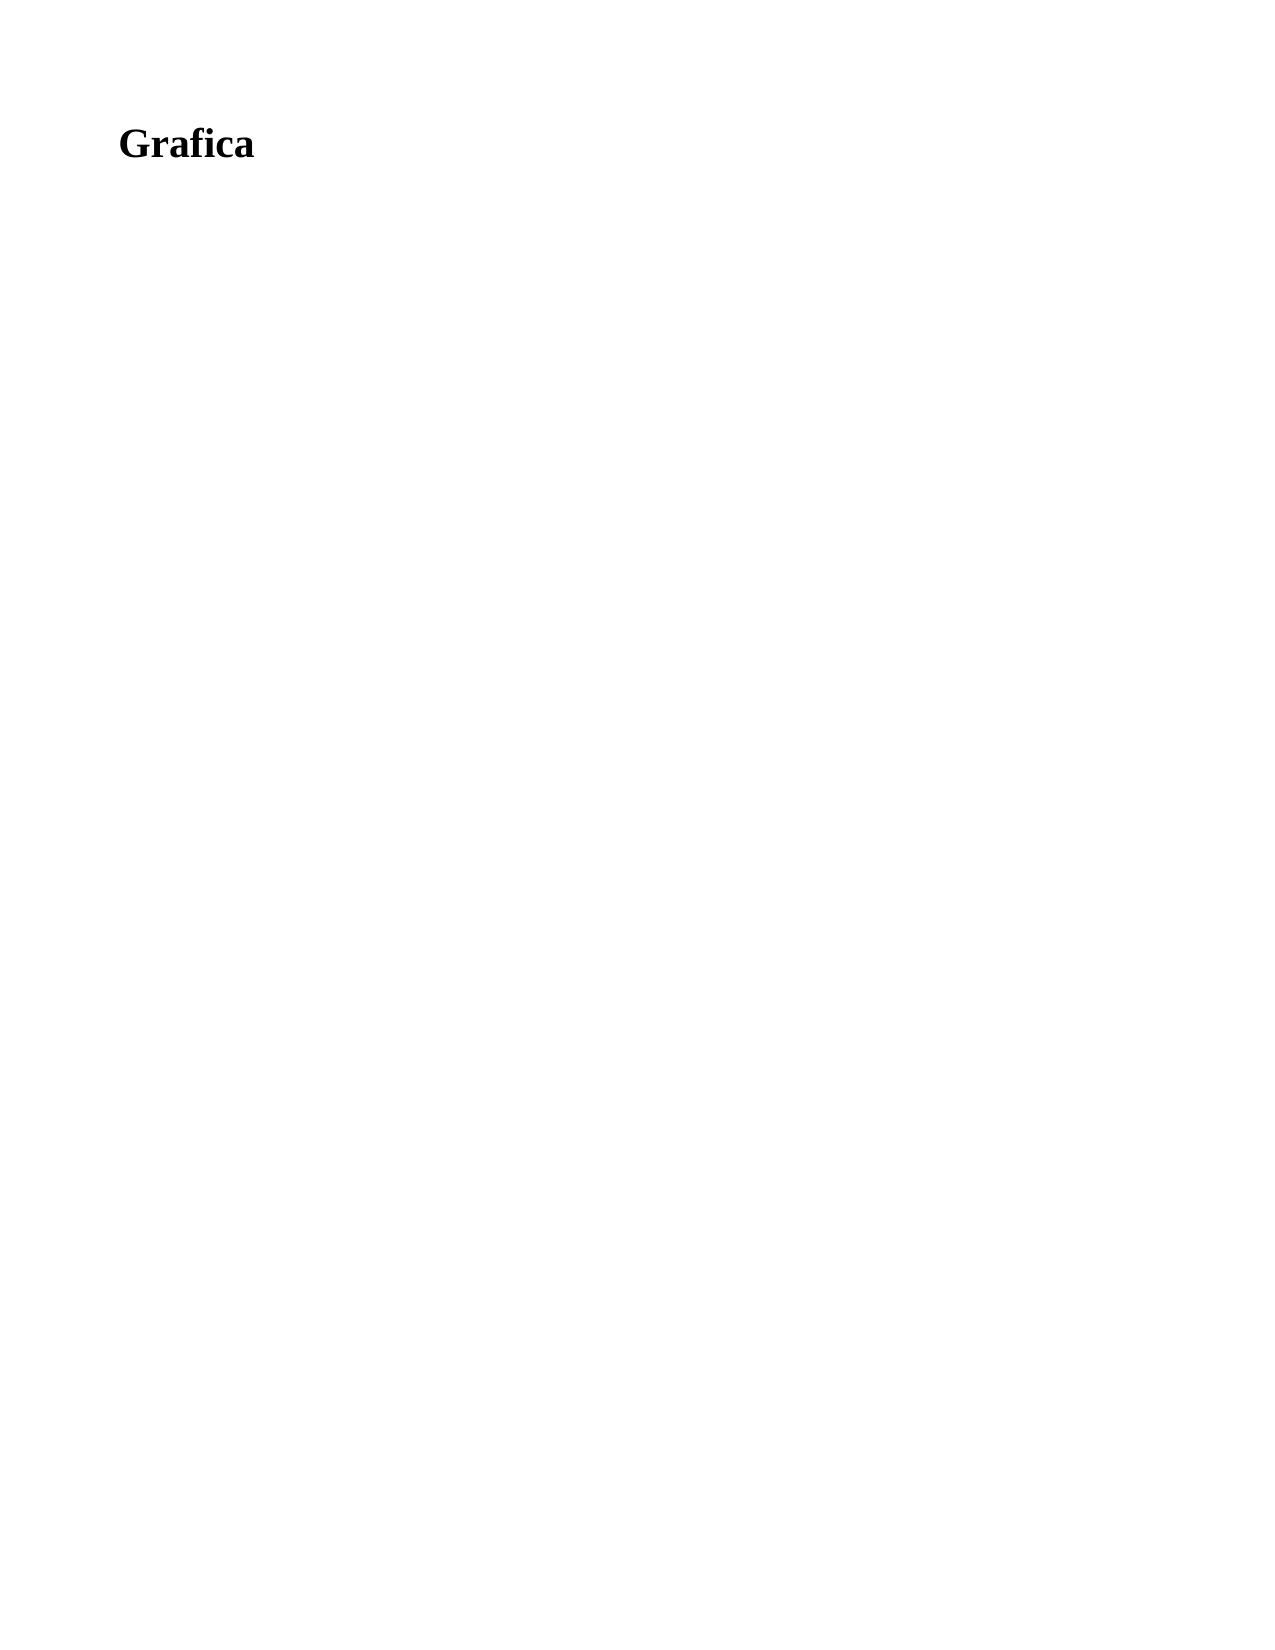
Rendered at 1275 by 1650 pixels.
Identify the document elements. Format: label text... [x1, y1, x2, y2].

text Grafica [118, 118, 1157, 166]
